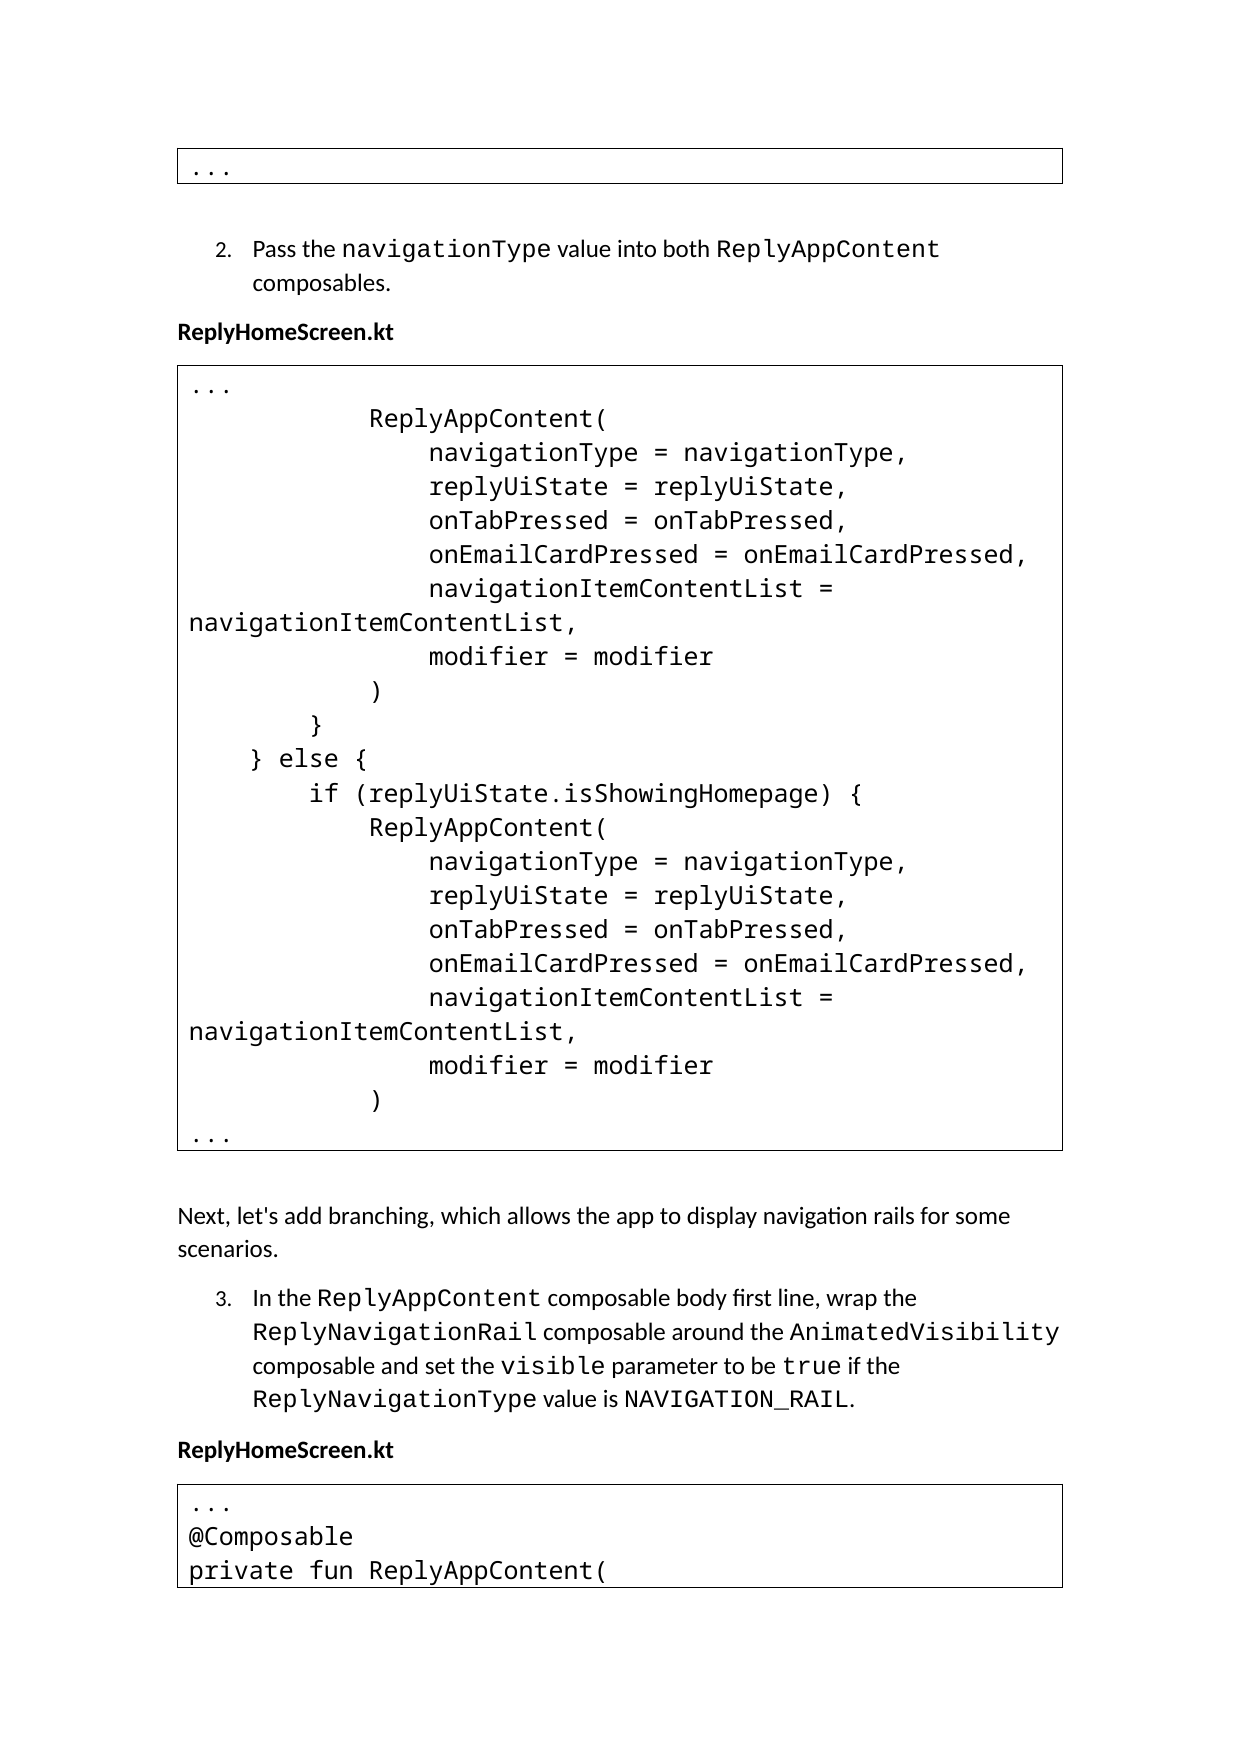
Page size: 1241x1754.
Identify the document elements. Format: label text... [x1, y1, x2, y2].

table_header ... ReplyAppContent( navigationType = navigationType, replyUiState = replyUiState, onTabPressed = onTabPressed, onEmailCardPressed = onEmailCardPressed, navigationItemContentList = navigationItemContentList, modifier = modifier ) } } else { if (replyUiState.isShowingHomepage) { ReplyAppContent( navigationType = navigationType, replyUiState = replyUiState, onTabPressed = onTabPressed, onEmailCardPressed = onEmailCardPressed, navigationItemContentList = navigationItemContentList, modifier = modifier ) ... [178, 366, 1062, 1150]
text ReplyHomeScreen.kt [177, 1434, 1063, 1465]
list In the ReplyAppContent composable body first line, wrap the ReplyNavigationRail composable around the AnimatedVisibility composable and set the visible parameter to be true if the ReplyNavigationType value is NAVIGATION_RAIL. [215, 1282, 1063, 1415]
list Pass the navigationType value into both ReplyAppContent composables. [215, 233, 1063, 297]
table_header ... [178, 149, 1062, 183]
text Next, let's add branching, which allows the app to display navigation rails for some scenarios. [177, 1200, 1063, 1263]
text ReplyHomeScreen.kt [177, 316, 1063, 347]
table_header ... @Composable private fun ReplyAppContent( [178, 1485, 1062, 1587]
